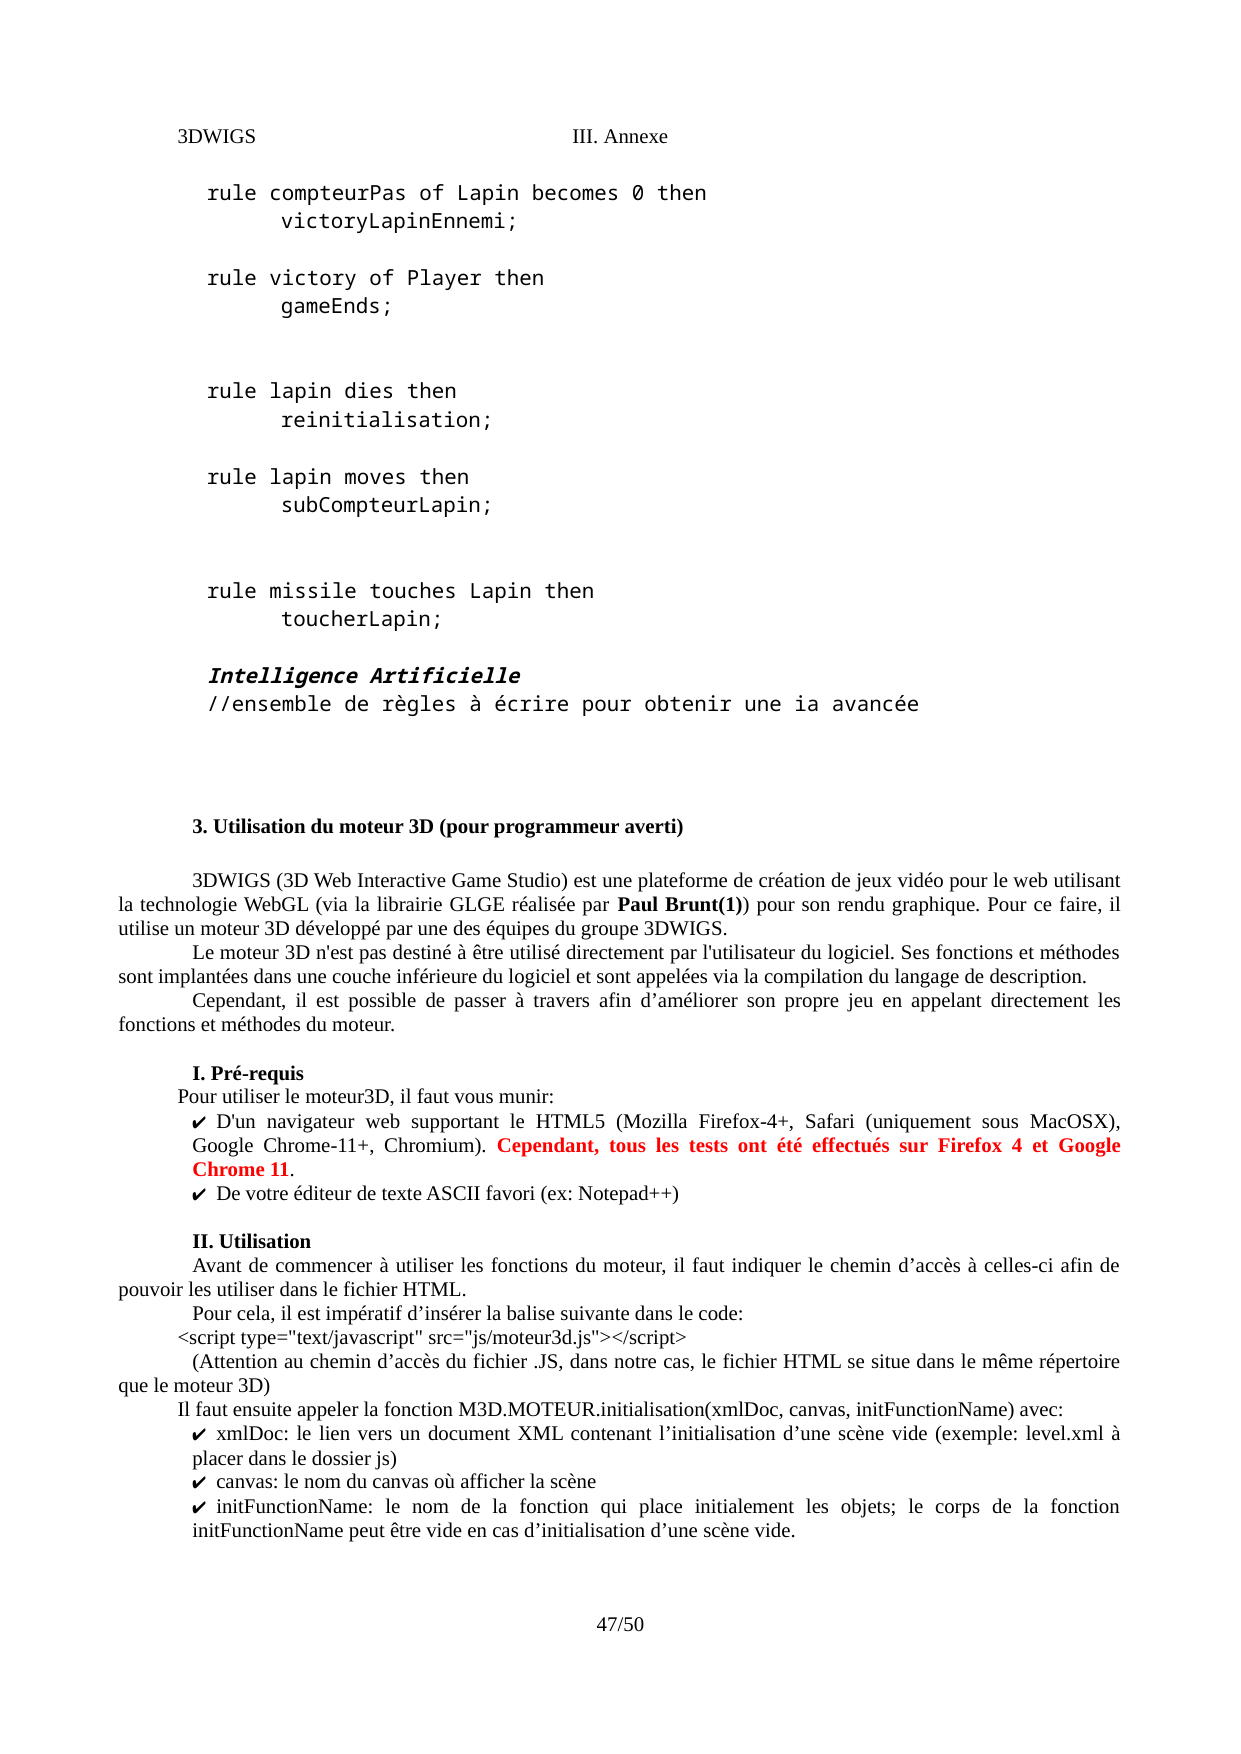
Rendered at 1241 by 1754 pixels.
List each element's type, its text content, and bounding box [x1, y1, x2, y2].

text Avant de commencer à utiliser les fonctions du moteur, il faut indiquer le chemin d’accès à celles-ci afin de pouvoir les utiliser dans le fichier HTML. [118, 1253, 1122, 1301]
list initFunctionName: le nom de la fonction qui place initialement les objets; le corps de la fonction initFunctionName peut être vide en cas d’initialisation d’une scène vide. [192, 1493, 1122, 1542]
text 3. Utilisation du moteur 3D (pour programmeur averti) [118, 814, 1122, 838]
text Cependant, il est possible de passer à travers afin d’améliorer son propre jeu en appelant directement les fonctions et méthodes du moteur. [118, 988, 1122, 1036]
text I. Pré-requis [118, 1060, 1122, 1084]
text Pour utiliser le moteur3D, il faut vous munir: [118, 1084, 1122, 1108]
list De votre éditeur de texte ASCII favori (ex: Notepad++) [192, 1181, 1122, 1205]
text Pour cela, il est impératif d’insérer la balise suivante dans le code: [118, 1301, 1122, 1325]
text 3DWIGS (3D Web Interactive Game Studio) est une plateforme de création de jeux vidéo pour le web utilisant la technologie WebGL (via la librairie GLGE réalisée par Paul Brunt(1)) pour son rendu graphique. Pour ce faire, il utilise un moteur 3D développé par une des équipes du groupe 3DWIGS. [118, 868, 1122, 940]
list xmlDoc: le lien vers un document XML contenant l’initialisation d’une scène vide (exemple: level.xml à placer dans le dossier js) [192, 1421, 1122, 1469]
text <script type="text/javascript" src="js/moteur3d.js"></script> [118, 1325, 1122, 1349]
list canvas: le nom du canvas où afficher la scène [192, 1469, 1122, 1493]
text Il faut ensuite appeler la fonction M3D.MOTEUR.initialisation(xmlDoc, canvas, initFunctionName) avec: [118, 1397, 1122, 1421]
text (Attention au chemin d’accès du fichier .JS, dans notre cas, le fichier HTML se situe dans le même répertoire que le moteur 3D) [118, 1349, 1122, 1397]
text II. Utilisation [118, 1229, 1122, 1253]
text Le moteur 3D n'est pas destiné à être utilisé directement par l'utilisateur du logiciel. Ses fonctions et méthodes sont implantées dans une couche inférieure du logiciel et sont appelées via la compilation du langage de description. [118, 940, 1122, 988]
text rule compteurPas of Lapin becomes 0 then victoryLapinEnnemi; rule victory of Player then gameEnds; rule lapin dies then reinitialisation; rule lapin moves then subCompteurLapin; rule missile touches Lapin then toucherLapin; Intelligence Artificielle //ensemble de règles à écrire pour obtenir une ia avancée [207, 178, 1122, 718]
list D'un navigateur web supportant le HTML5 (Mozilla Firefox-4+, Safari (uniquement sous MacOSX), Google Chrome-11+, Chromium). Cependant, tous les tests ont été effectués sur Firefox 4 et Google Chrome 11. [192, 1108, 1122, 1181]
